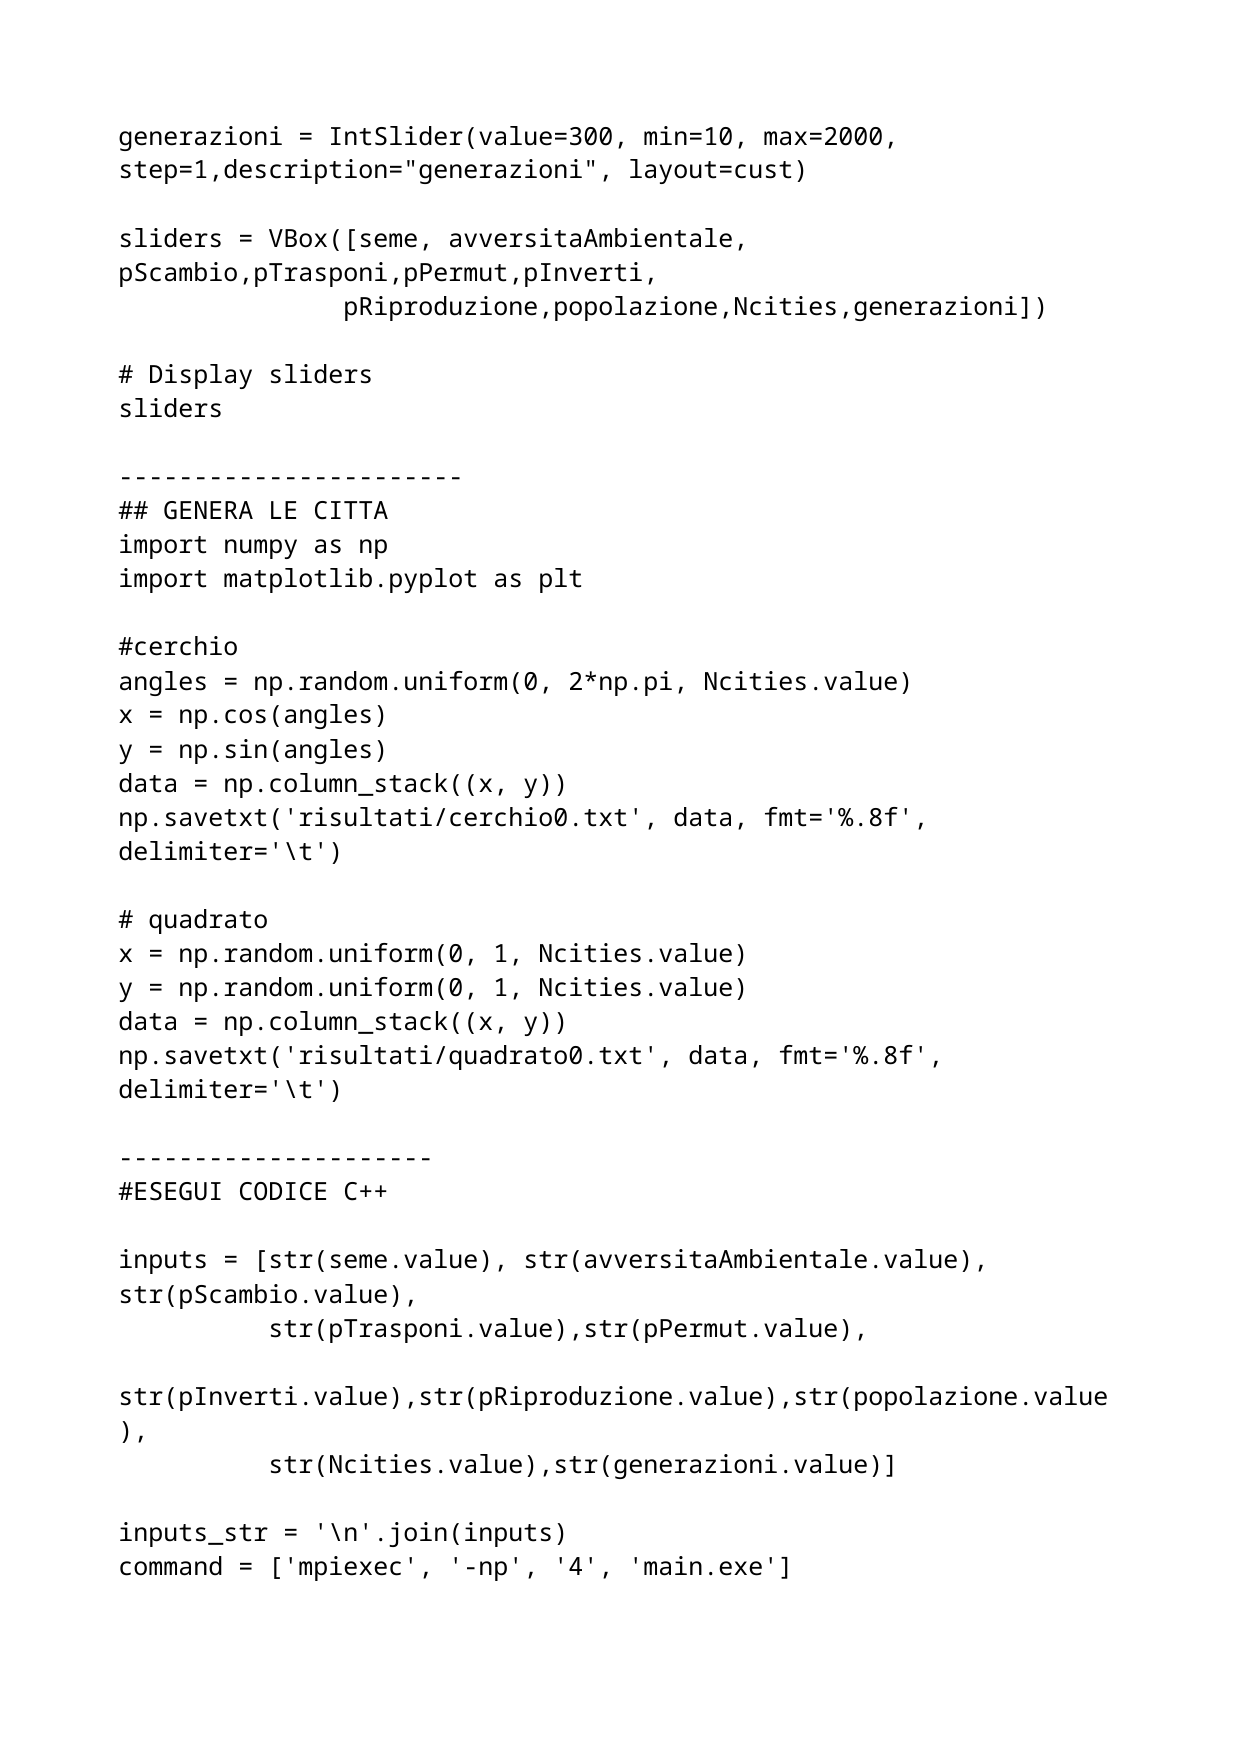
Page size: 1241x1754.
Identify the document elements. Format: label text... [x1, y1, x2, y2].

text inputs_str = '\n'.join(inputs) [118, 1515, 1122, 1549]
text angles = np.random.uniform(0, 2*np.pi, Ncities.value) [118, 663, 1122, 697]
text x = np.cos(angles) [118, 697, 1122, 731]
text sliders [118, 391, 1122, 425]
text #cerchio [118, 629, 1122, 663]
text y = np.random.uniform(0, 1, Ncities.value) [118, 970, 1122, 1004]
text import numpy as np [118, 527, 1122, 561]
text data = np.column_stack((x, y)) [118, 765, 1122, 799]
text # Display sliders [118, 357, 1122, 391]
text np.savetxt('risultati/quadrato0.txt', data, fmt='%.8f', delimiter='\t') [118, 1038, 1122, 1106]
text ----------------------- [118, 459, 1122, 493]
text x = np.random.uniform(0, 1, Ncities.value) [118, 936, 1122, 970]
text str(Ncities.value),str(generazioni.value)] [118, 1447, 1122, 1481]
text ## GENERA LE CITTA [118, 493, 1122, 527]
text y = np.sin(angles) [118, 731, 1122, 765]
text #ESEGUI CODICE C++ [118, 1174, 1122, 1208]
text command = ['mpiexec', '-np', '4', 'main.exe'] [118, 1549, 1122, 1583]
text generazioni = IntSlider(value=300, min=10, max=2000, step=1,description="generazioni", layout=cust) [118, 118, 1122, 186]
text str(pTrasponi.value),str(pPermut.value), [118, 1310, 1122, 1344]
text --------------------- [118, 1140, 1122, 1174]
text import matplotlib.pyplot as plt [118, 561, 1122, 595]
text inputs = [str(seme.value), str(avversitaAmbientale.value), str(pScambio.value), [118, 1242, 1122, 1310]
text # quadrato [118, 902, 1122, 936]
text sliders = VBox([seme, avversitaAmbientale, pScambio,pTrasponi,pPermut,pInverti, [118, 220, 1122, 288]
text str(pInverti.value),str(pRiproduzione.value),str(popolazione.value), [118, 1344, 1122, 1447]
text data = np.column_stack((x, y)) [118, 1004, 1122, 1038]
text pRiproduzione,popolazione,Ncities,generazioni]) [118, 288, 1122, 322]
text np.savetxt('risultati/cerchio0.txt', data, fmt='%.8f', delimiter='\t') [118, 799, 1122, 867]
